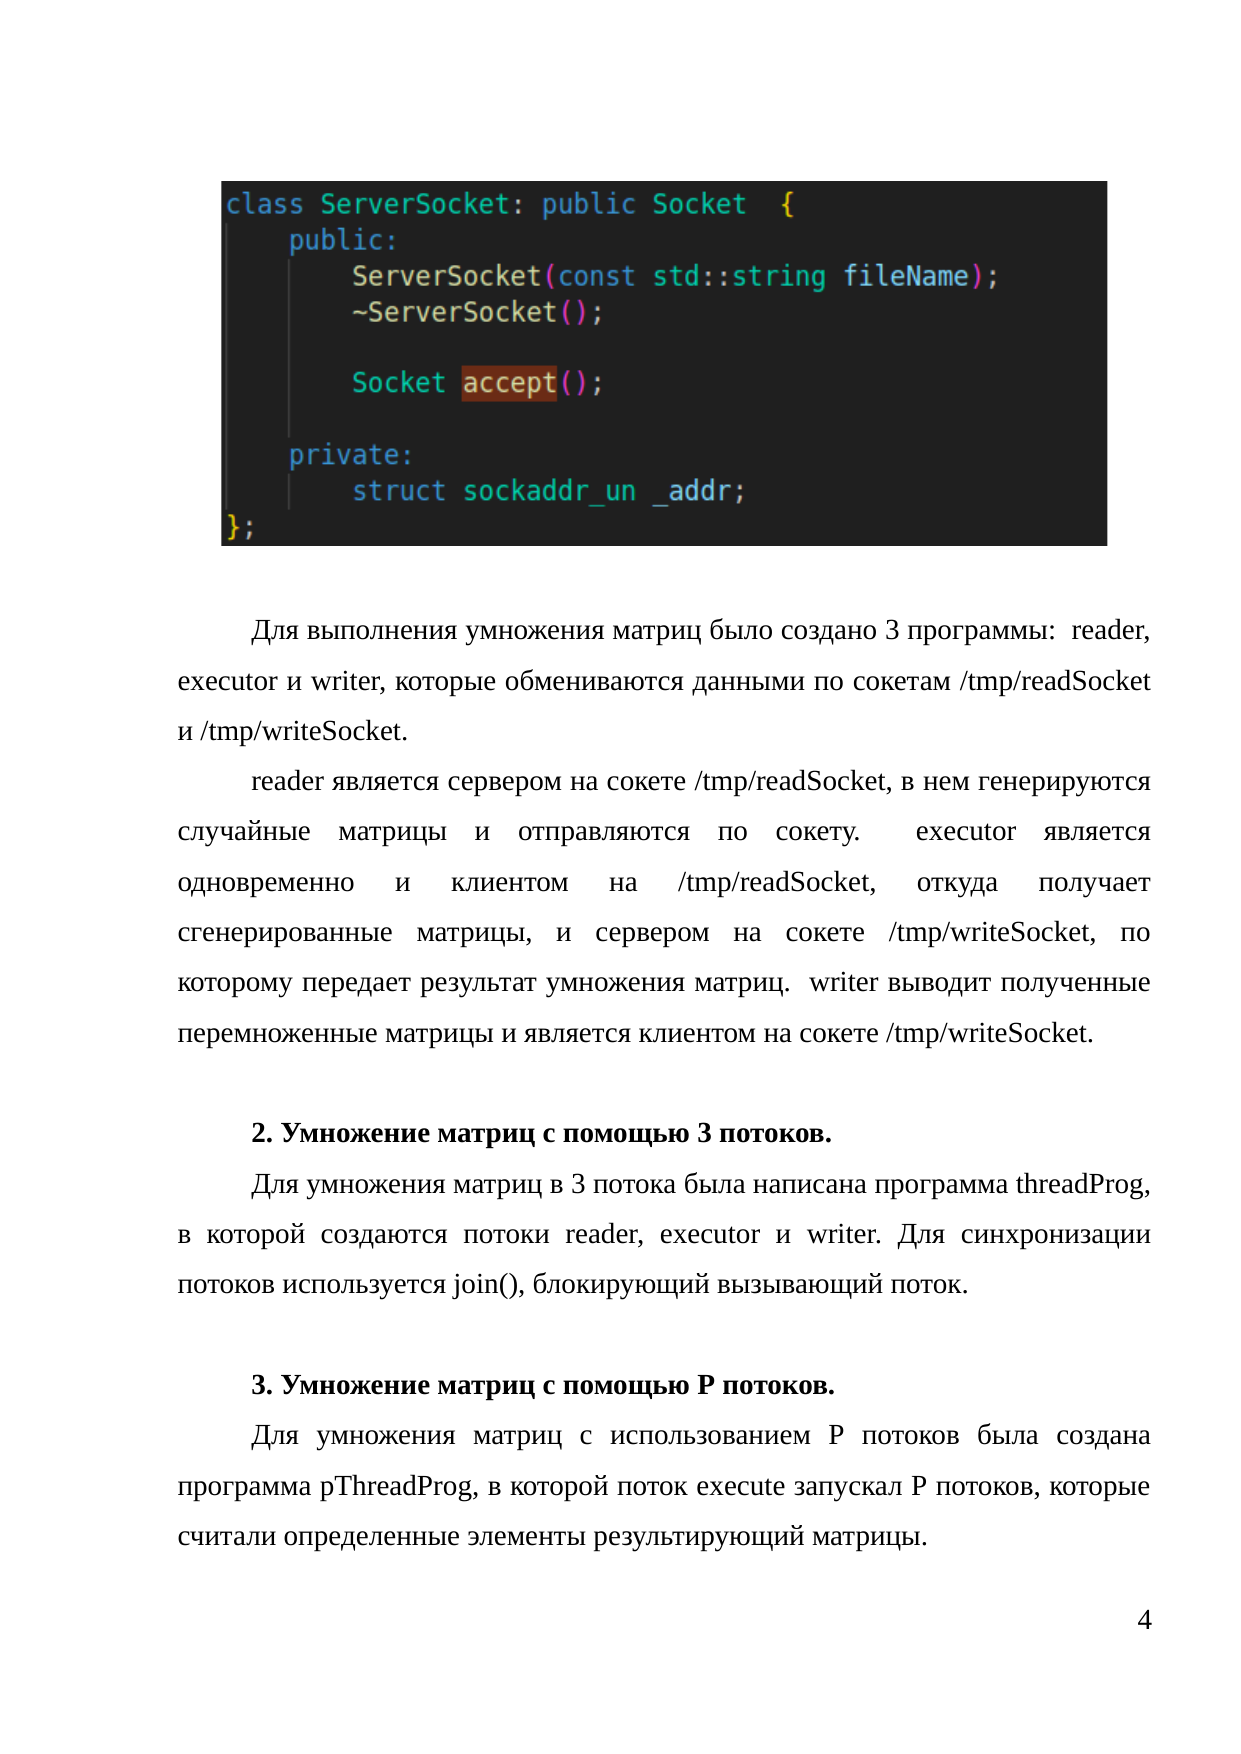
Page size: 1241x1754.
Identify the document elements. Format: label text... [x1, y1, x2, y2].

text 3. Умножение матриц с помощью Р потоков. [177, 1367, 1152, 1401]
picture [221, 181, 1108, 546]
text reader является сервером на сокете /tmp/readSocket, в нем генерируются случайные матрицы и отправляются по сокету. executor является одновременно и клиентом на /tmp/readSocket, откуда получает сгенерированные матрицы, и сервером на сокете /tmp/writeSocket, по которому передает результат умножения матриц. writer выводит полученные перемноженные матрицы и является клиентом на сокете /tmp/writeSocket. [177, 763, 1152, 1048]
text 2. Умножение матриц с помощью 3 потоков. [177, 1115, 1152, 1149]
text Для умножения матриц в 3 потока была написана программа threadProg, в которой создаются потоки reader, executor и writer. Для синхронизации потоков используется join(), блокирующий вызывающий поток. [177, 1166, 1152, 1300]
text Для выполнения умножения матриц было создано 3 программы: reader, executor и writer, которые обмениваются данными по сокетам /tmp/readSocket и /tmp/writeSocket. [177, 612, 1152, 746]
text Для умножения матриц с использованием Р потоков была создана программа pThreadProg, в которой поток execute запускал Р потоков, которые считали определенные элементы результирующий матрицы. [177, 1417, 1152, 1551]
